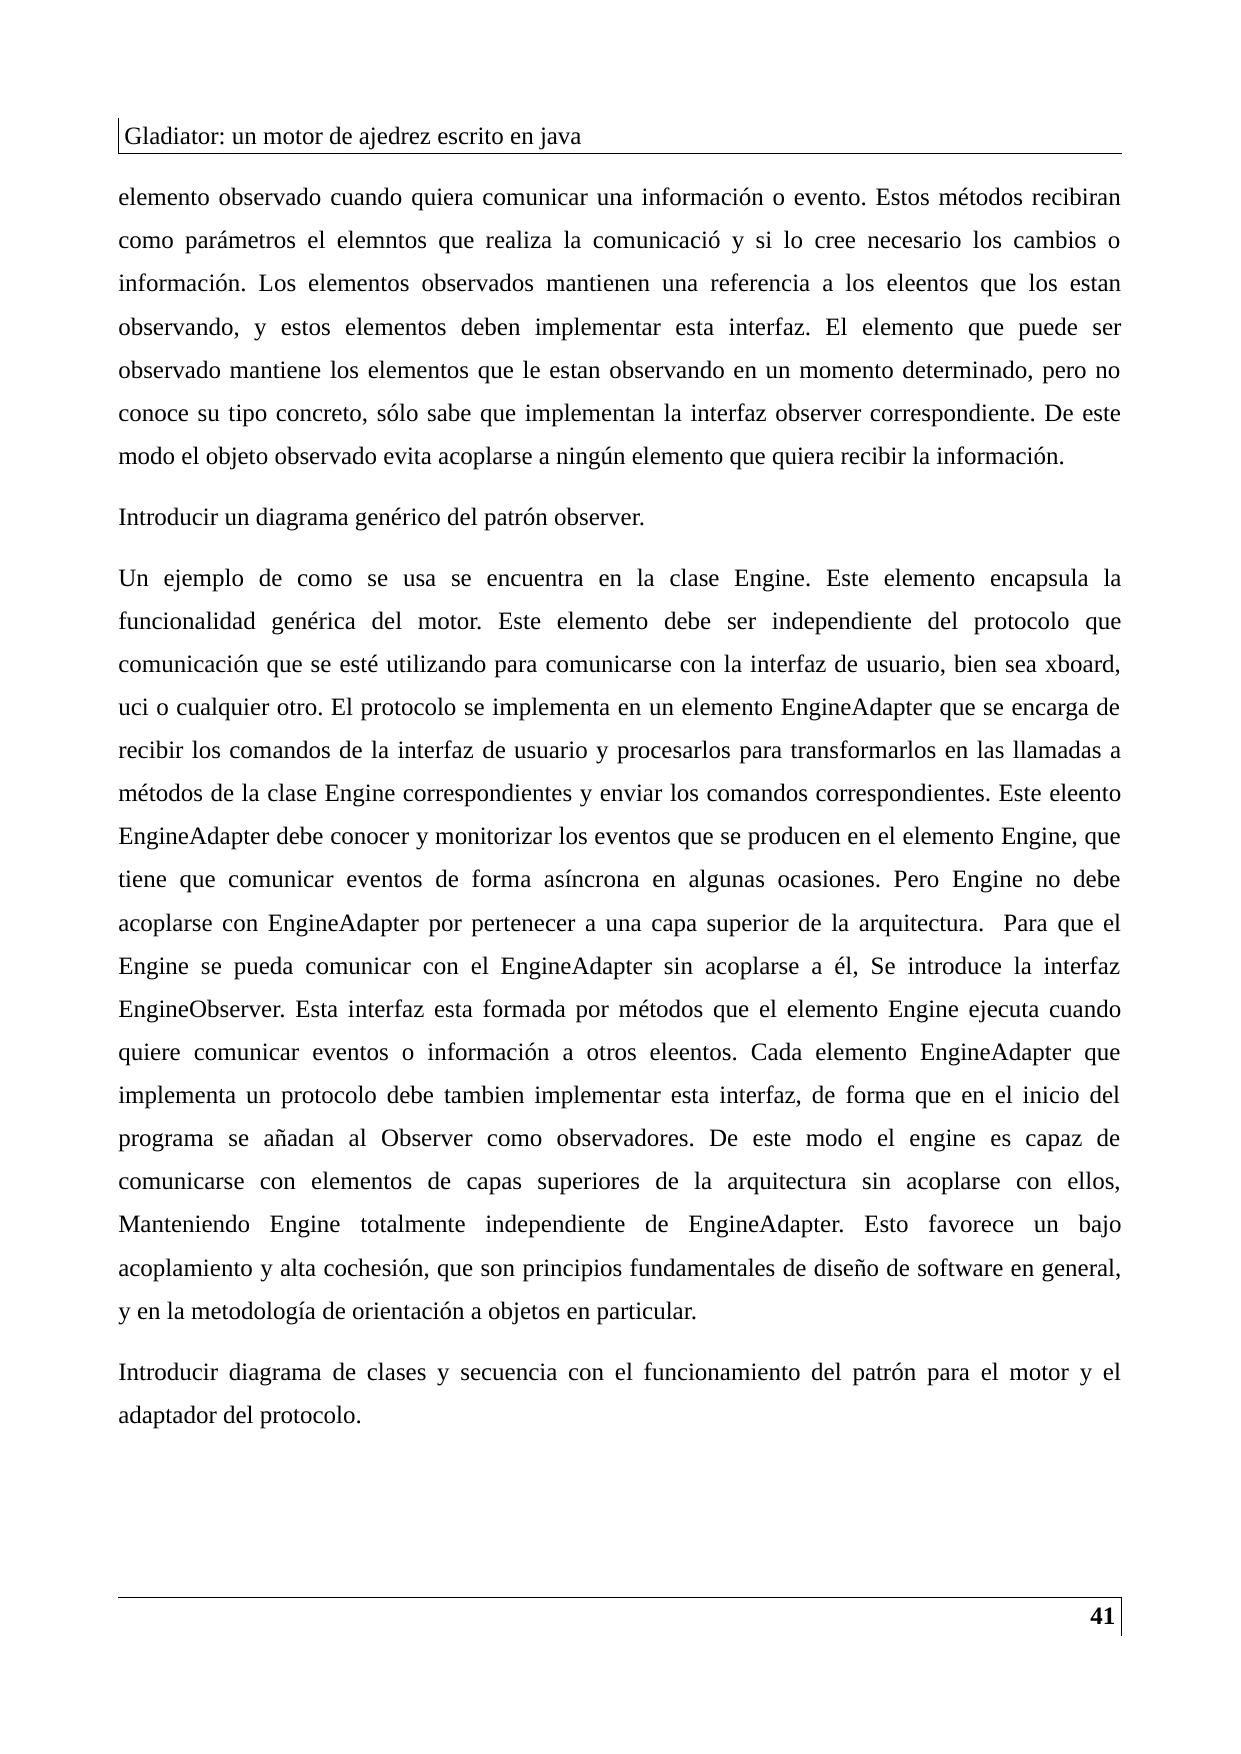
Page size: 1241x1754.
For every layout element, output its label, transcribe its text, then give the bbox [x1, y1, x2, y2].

text elemento observado cuando quiera comunicar una información o evento. Estos métodos recibiran como parámetros el elemntos que realiza la comunicació y si lo cree necesario los cambios o información. Los elementos observados mantienen una referencia a los eleentos que los estan observando, y estos elementos deben implementar esta interfaz. El elemento que puede ser observado mantiene los elementos que le estan observando en un momento determinado, pero no conoce su tipo concreto, sólo sabe que implementan la interfaz observer correspondiente. De este modo el objeto observado evita acoplarse a ningún elemento que quiera recibir la información. [118, 182, 1122, 470]
text Introducir diagrama de clases y secuencia con el funcionamiento del patrón para el motor y el adaptador del protocolo. [118, 1357, 1122, 1428]
text Introducir un diagrama genérico del patrón observer. [118, 502, 1122, 531]
text Un ejemplo de como se usa se encuentra en la clase Engine. Este elemento encapsula la funcionalidad genérica del motor. Este elemento debe ser independiente del protocolo que comunicación que se esté utilizando para comunicarse con la interfaz de usuario, bien sea xboard, uci o cualquier otro. El protocolo se implementa en un elemento EngineAdapter que se encarga de recibir los comandos de la interfaz de usuario y procesarlos para transformarlos en las llamadas a métodos de la clase Engine correspondientes y enviar los comandos correspondientes. Este eleento EngineAdapter debe conocer y monitorizar los eventos que se producen en el elemento Engine, que tiene que comunicar eventos de forma asíncrona en algunas ocasiones. Pero Engine no debe acoplarse con EngineAdapter por pertenecer a una capa superior de la arquitectura. Para que el Engine se pueda comunicar con el EngineAdapter sin acoplarse a él, Se introduce la interfaz EngineObserver. Esta interfaz esta formada por métodos que el elemento Engine ejecuta cuando quiere comunicar eventos o información a otros eleentos. Cada elemento EngineAdapter que implementa un protocolo debe tambien implementar esta interfaz, de forma que en el inicio del programa se añadan al Observer como observadores. De este modo el engine es capaz de comunicarse con elementos de capas superiores de la arquitectura sin acoplarse con ellos, Manteniendo Engine totalmente independiente de EngineAdapter. Esto favorece un bajo acoplamiento y alta cochesión, que son principios fundamentales de diseño de software en general, y en la metodología de orientación a objetos en particular. [118, 563, 1122, 1324]
